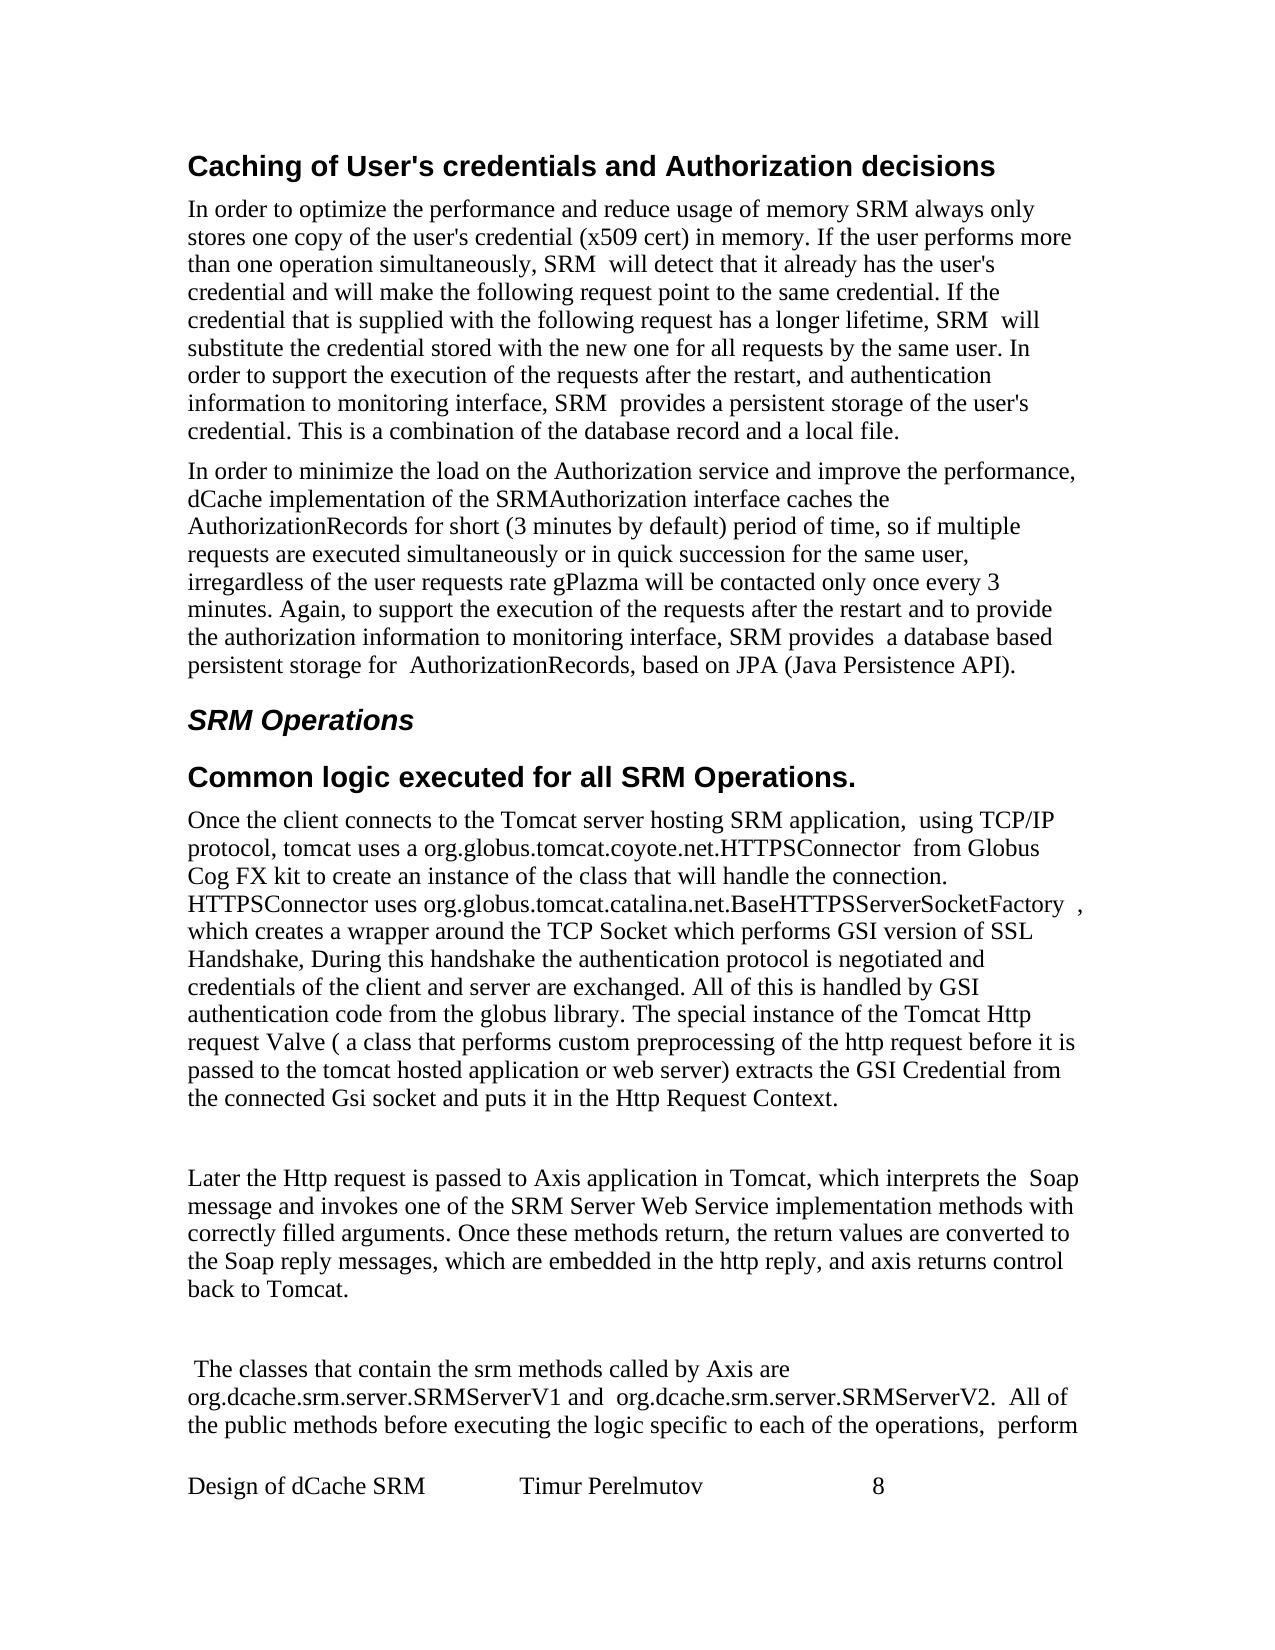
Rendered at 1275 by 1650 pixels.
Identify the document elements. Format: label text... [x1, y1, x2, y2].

text In order to optimize the performance and reduce usage of memory SRM always only stores one copy of the user's credential (x509 cert) in memory. If the user performs more than one operation simultaneously, SRM will detect that it already has the user's credential and will make the following request point to the same credential. If the credential that is supplied with the following request has a longer lifetime, SRM will substitute the credential stored with the new one for all requests by the same user. In order to support the execution of the requests after the restart, and authentication information to monitoring interface, SRM provides a persistent storage of the user's credential. This is a combination of the database record and a local file. [187, 195, 1087, 444]
subtitle Common logic executed for all SRM Operations. [187, 761, 1087, 794]
subtitle Caching of User's credentials and Authorization decisions [187, 150, 1087, 183]
text The classes that contain the srm methods called by Axis are org.dcache.srm.server.SRMServerV1 and org.dcache.srm.server.SRMServerV2. All of the public methods before executing the logic specific to each of the operations, perform [187, 1355, 1087, 1438]
text Later the Http request is passed to Axis application in Tomcat, which interprets the Soap message and invokes one of the SRM Server Web Service implementation methods with correctly filled arguments. Once these methods return, the return values are converted to the Soap reply messages, which are embedded in the http reply, and axis returns control back to Tomcat. [187, 1164, 1087, 1303]
text In order to minimize the load on the Authorization service and improve the performance, dCache implementation of the SRMAuthorization interface caches the AuthorizationRecords for short (3 minutes by default) period of time, so if multiple requests are executed simultaneously or in quick succession for the same user, irregardless of the user requests rate gPlazma will be contacted only once every 3 minutes. Again, to support the execution of the requests after the restart and to provide the authorization information to monitoring interface, SRM provides a database based persistent storage for AuthorizationRecords, based on JPA (Java Persistence API). [187, 457, 1087, 679]
text Once the client connects to the Tomcat server hosting SRM application, using TCP/IP protocol, tomcat uses a org.globus.tomcat.coyote.net.HTTPSConnector from Globus Cog FX kit to create an instance of the class that will handle the connection. HTTPSConnector uses org.globus.tomcat.catalina.net.BaseHTTPSServerSocketFactory , which creates a wrapper around the TCP Socket which performs GSI version of SSL Handshake, During this handshake the authentication protocol is negotiated and credentials of the client and server are exchanged. All of this is handled by GSI authentication code from the globus library. The special instance of the Tomcat Http request Valve ( a class that performs custom preprocessing of the http request before it is passed to the tomcat hosted application or web server) extracts the GSI Credential from the connected Gsi socket and puts it in the Http Request Context. [187, 807, 1087, 1111]
subtitle SRM Operations [187, 704, 1087, 736]
